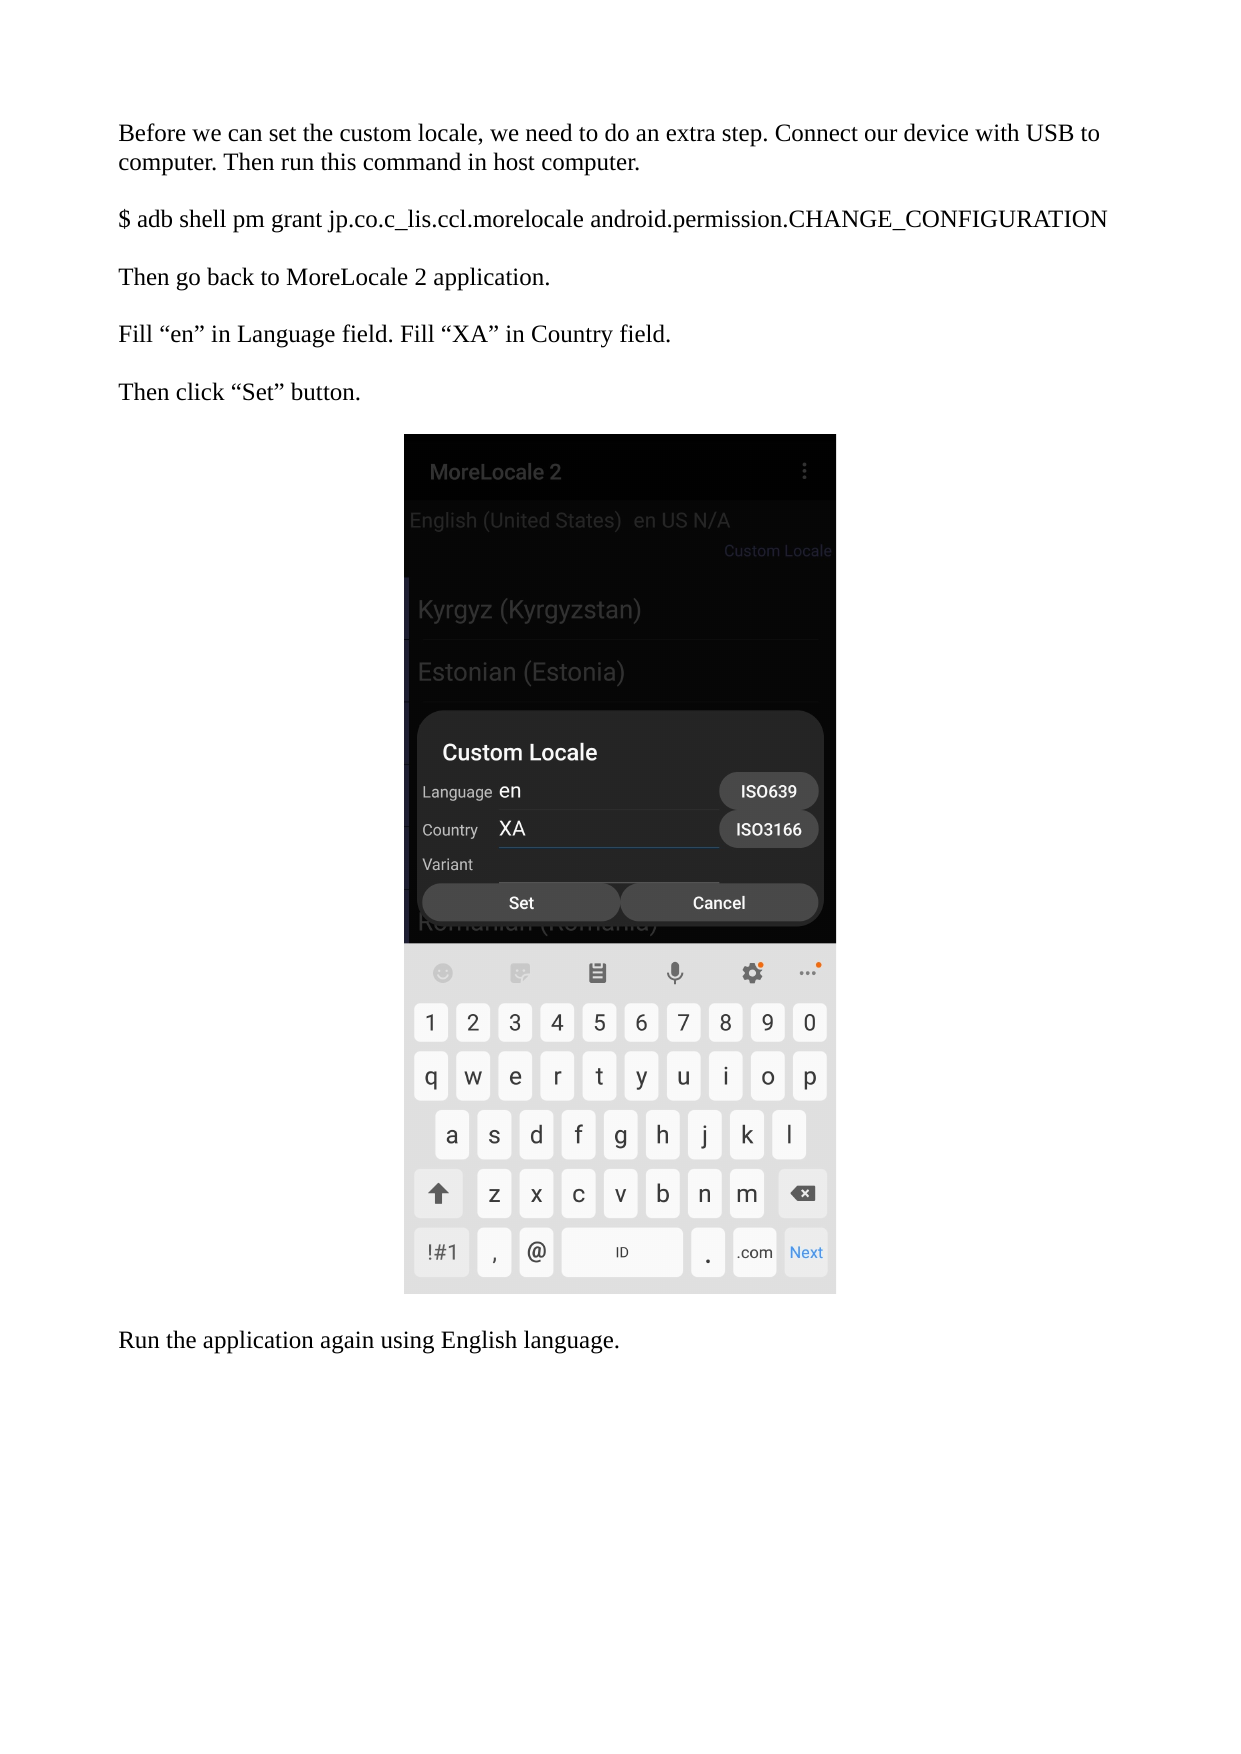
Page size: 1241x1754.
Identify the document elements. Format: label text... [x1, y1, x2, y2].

text Before we can set the custom locale, we need to do an extra step. Connect our device with USB to computer. Then run this command in host computer. [118, 118, 1122, 176]
text Then click “Set” button. [118, 377, 1122, 406]
text Then go back to MoreLocale 2 application. [118, 262, 1122, 291]
text Run the application again using English language. [118, 1326, 1122, 1354]
picture [404, 434, 837, 1294]
text Fill “en” in Language field. Fill “XA” in Country field. [118, 319, 1122, 348]
text $ adb shell pm grant jp.co.c_lis.ccl.morelocale android.permission.CHANGE_CONFIGURATION [118, 204, 1122, 233]
